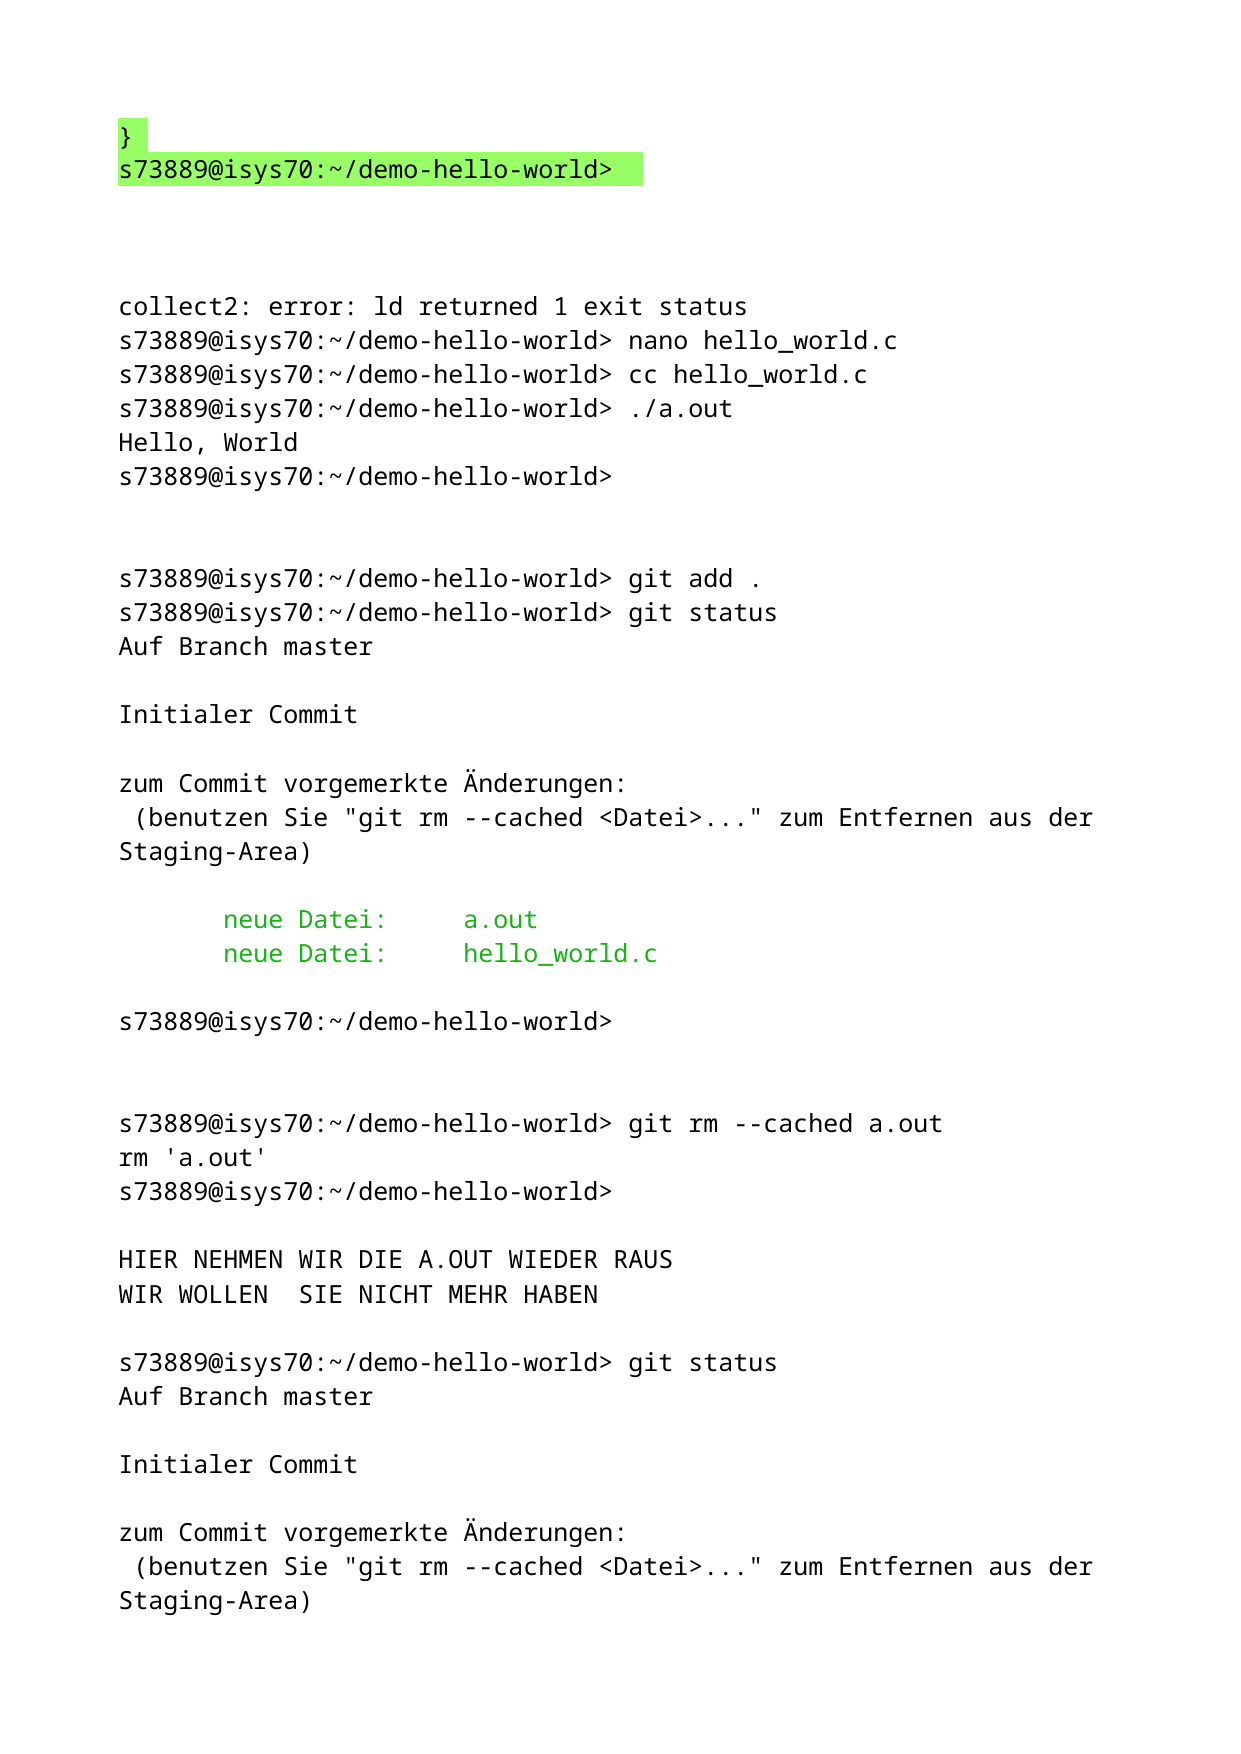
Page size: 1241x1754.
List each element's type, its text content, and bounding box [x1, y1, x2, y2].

text s73889@isys70:~/demo-hello-world> git rm --cached a.out rm 'a.out' s73889@isys70:~/demo-hello-world> HIER NEHMEN WIR DIE A.OUT WIEDER RAUS [118, 1106, 1122, 1276]
text collect2: error: ld returned 1 exit status s73889@isys70:~/demo-hello-world> nano hello_world.c s73889@isys70:~/demo-hello-world> cc hello_world.c s73889@isys70:~/demo-hello-world> ./a.out Hello, World s73889@isys70:~/demo-hello-world> [118, 288, 1122, 527]
text } s73889@isys70:~/demo-hello-world> [118, 118, 1122, 288]
text WIR WOLLEN SIE NICHT MEHR HABEN [118, 1276, 1122, 1310]
text s73889@isys70:~/demo-hello-world> git status Auf Branch master Initialer Commit zum Commit vorgemerkte Änderungen: (benutzen Sie "git rm --cached <Datei>..." zum Entfernen aus der Staging-Area) [118, 1344, 1122, 1617]
text s73889@isys70:~/demo-hello-world> git add . s73889@isys70:~/demo-hello-world> git status Auf Branch master Initialer Commit zum Commit vorgemerkte Änderungen: (benutzen Sie "git rm --cached <Datei>..." zum Entfernen aus der Staging-Area) neue Datei: a.out neue Datei: hello_world.c s73889@isys70:~/demo-hello-world> [118, 561, 1122, 1072]
